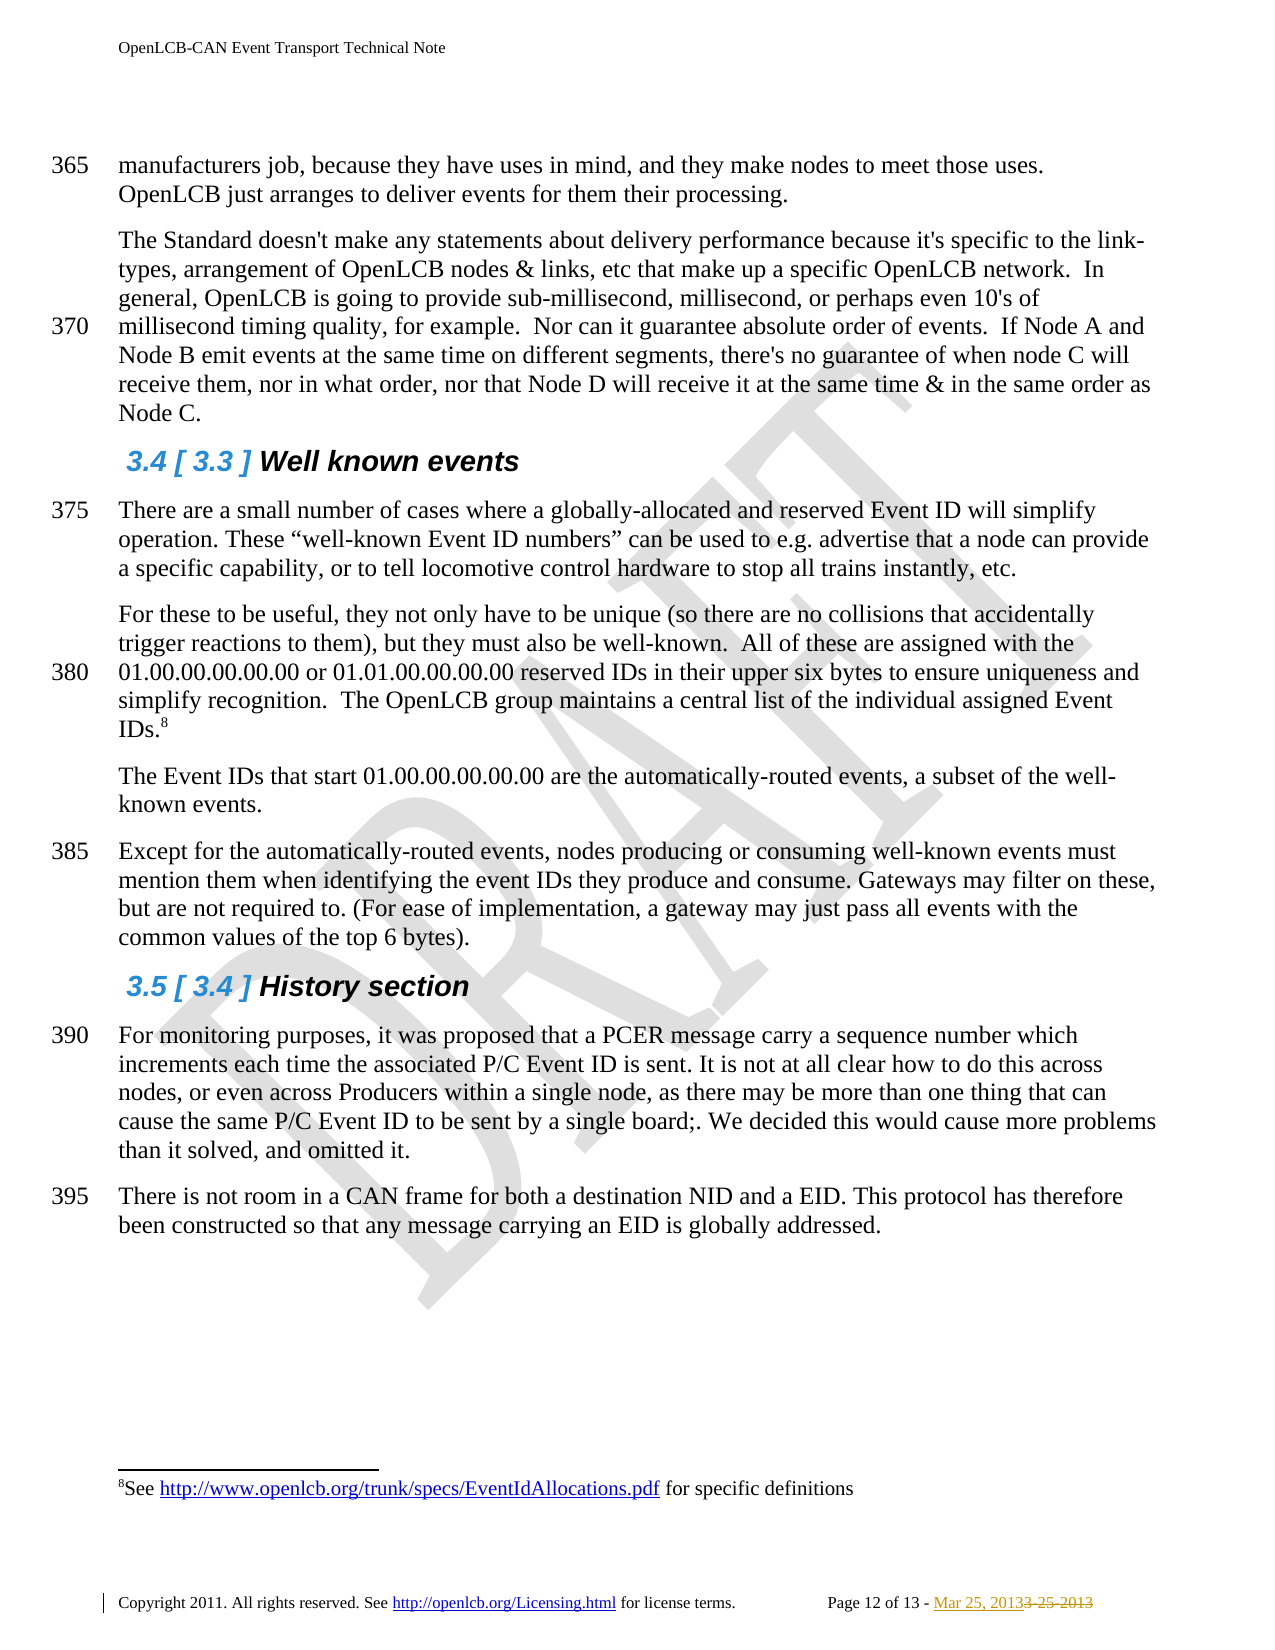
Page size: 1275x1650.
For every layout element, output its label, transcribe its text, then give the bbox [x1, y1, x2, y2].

subtitle History section [118, 969, 219, 1002]
subtitle History section [502, 972, 585, 1002]
subtitle [757, 444, 839, 478]
text Except for the automatically-routed events, nodes producing or consuming well-known events must mention them when identifying the event IDs they produce and consume. Gateways may filter on these, but are not required to. (For ease of implementation, a gateway may just pass all events with the common values of the top 6 bytes). [118, 836, 414, 951]
text There are a small number of cases where a globally-allocated and reserved Event ID will simplify operation. These “well-known Event ID numbers” can be used to e.g. advertise that a node can provide a specific capability, or to tell locomotive control hardware to stop all trains instantly, etc. [665, 495, 943, 582]
text There are a small number of cases where a globally-allocated and reserved Event ID will simplify operation. These “well-known Event ID numbers” can be used to e.g. advertise that a node can provide a specific capability, or to tell locomotive control hardware to stop all trains instantly, etc. [899, 495, 1157, 582]
text The Event IDs that start 01.00.00.00.00.00 are the automatically-routed events, a subset of the well-known events. [864, 761, 1157, 818]
text For monitoring purposes, it was proposed that a PCER message carry a sequence number which increments each time the associated P/C Event ID is sent. It is not at all clear how to do this across nodes, or even across Producers within a single node, as there may be more than one thing that can cause the same P/C Event ID to be sent by a single board;. We decided this would cause more problems than it solved, and omitted it. [118, 1020, 317, 1164]
subtitle History section [357, 969, 465, 1002]
subtitle [848, 444, 1157, 478]
text For monitoring purposes, it was proposed that a PCER message carry a sequence number which increments each time the associated P/C Event ID is sent. It is not at all clear how to do this across nodes, or even across Producers within a single node, as there may be more than one thing that can cause the same P/C Event ID to be sent by a single board;. We decided this would cause more problems than it solved, and omitted it. [420, 1020, 1157, 1164]
text Except for the automatically-routed events, nodes producing or consuming well-known events must mention them when identifying the event IDs they produce and consume. Gateways may filter on these, but are not required to. (For ease of implementation, a gateway may just pass all events with the common values of the top 6 bytes). [490, 836, 698, 951]
subtitle History section [592, 969, 721, 1002]
text There is not room in a CAN frame for both a destination NID and a EID. This protocol has therefore been constructed so that any message carrying an EID is globally addressed. [118, 1181, 392, 1239]
text There is not room in a CAN frame for both a destination NID and a EID. This protocol has therefore been constructed so that any message carrying an EID is globally addressed. [502, 1181, 1157, 1239]
text Except for the automatically-routed events, nodes producing or consuming well-known events must mention them when identifying the event IDs they produce and consume. Gateways may filter on these, but are not required to. (For ease of implementation, a gateway may just pass all events with the common values of the top 6 bytes). [672, 836, 1157, 951]
text For monitoring purposes, it was proposed that a PCER message carry a sequence number which increments each time the associated P/C Event ID is sent. It is not at all clear how to do this across nodes, or even across Producers within a single node, as there may be more than one thing that can cause the same P/C Event ID to be sent by a single board;. We decided this would cause more problems than it solved, and omitted it. [216, 1020, 489, 1164]
subtitle Well known events [118, 444, 744, 478]
text For these to be useful, they not only have to be unique (so there are no collisions that accidentally trigger reactions to them), but they must also be well-known. All of these are assigned with the 01.00.00.00.00.00 or 01.01.00.00.00.00 reserved IDs in their upper six bytes to ensure uniqueness and simplify recognition. The OpenLCB group maintains a central list of the individual assigned Event IDs. [798, 599, 1157, 743]
subtitle History section [246, 977, 342, 1002]
text There are a small number of cases where a globally-allocated and reserved Event ID will simplify operation. These “well-known Event ID numbers” can be used to e.g. advertise that a node can provide a specific capability, or to tell locomotive control hardware to stop all trains instantly, etc. [118, 495, 693, 582]
subtitle History section [225, 985, 246, 1002]
text For these to be useful, they not only have to be unique (so there are no collisions that accidentally trigger reactions to them), but they must also be well-known. All of these are assigned with the 01.00.00.00.00.00 or 01.01.00.00.00.00 reserved IDs in their upper six bytes to ensure uniqueness and simplify recognition. The OpenLCB group maintains a central list of the individual assigned Event IDs. [118, 599, 803, 743]
text For these to be useful, they not only have to be unique (so there are no collisions that accidentally trigger reactions to them), but they must also be well-known. All of these are assigned with the 01.00.00.00.00.00 or 01.01.00.00.00.00 reserved IDs in their upper six bytes to ensure uniqueness and simplify recognition. The OpenLCB group maintains a central list of the individual assigned Event IDs. [702, 599, 818, 675]
text manufacturers job, because they have uses in mind, and they make nodes to meet those uses. OpenLCB just arranges to deliver events for them their processing. [118, 150, 1157, 207]
text Except for the automatically-routed events, nodes producing or consuming well-known events must mention them when identifying the event IDs they produce and consume. Gateways may filter on these, but are not required to. (For ease of implementation, a gateway may just pass all events with the common values of the top 6 bytes). [366, 836, 515, 951]
text The Event IDs that start 01.00.00.00.00.00 are the automatically-routed events, a subset of the well-known events. [588, 761, 701, 818]
text The Event IDs that start 01.00.00.00.00.00 are the automatically-routed events, a subset of the well-known events. [118, 761, 607, 818]
subtitle History section [738, 969, 1157, 1002]
text There is not room in a CAN frame for both a destination NID and a EID. This protocol has therefore been constructed so that any message carrying an EID is globally addressed. [377, 1181, 494, 1239]
text The Standard doesn't make any statements about delivery performance because it's specific to the link-types, arrangement of OpenLCB nodes & links, etc that make up a specific OpenLCB network. In general, OpenLCB is going to provide sub-millisecond, millisecond, or perhaps even 10's of millisecond timing quality, for example. Nor can it guarantee absolute order of events. If Node A and Node B emit events at the same time on different segments, there's no guarantee of when node C will receive them, nor in what order, nor that Node D will receive it at the same time & in the same order as Node C. [118, 225, 1157, 426]
text The Event IDs that start 01.00.00.00.00.00 are the automatically-routed events, a subset of the well-known events. [687, 761, 878, 818]
text See http://www.openlcb.org/trunk/specs/EventIdAllocations.pdf for specific definitions [118, 1476, 1157, 1500]
